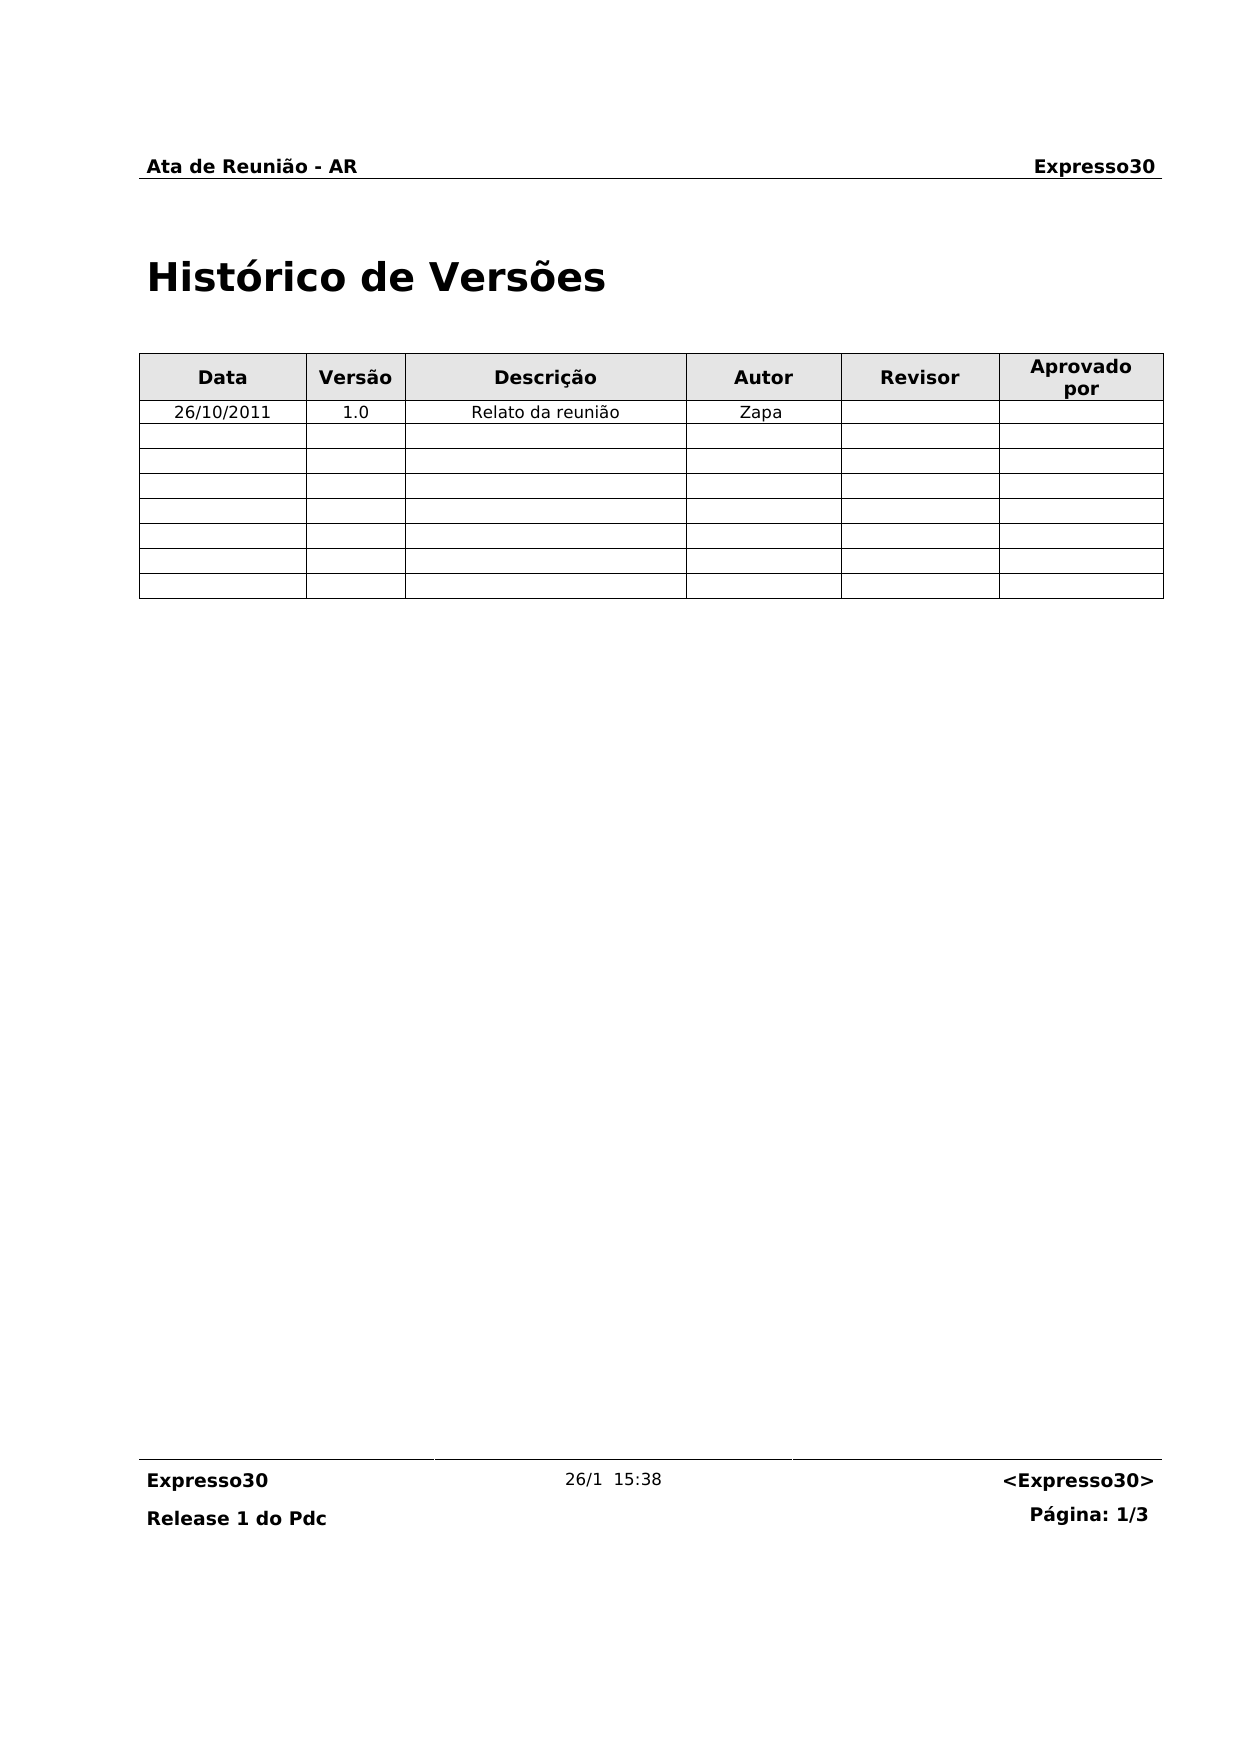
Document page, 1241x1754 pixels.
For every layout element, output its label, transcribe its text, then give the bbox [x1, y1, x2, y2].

table_cell [687, 499, 841, 523]
table_cell [406, 574, 686, 598]
table_header Histórico de Versões [139, 231, 1162, 301]
table_cell [842, 449, 999, 473]
table_cell [1000, 474, 1163, 498]
table_cell [406, 474, 686, 498]
table_header Data [140, 354, 306, 400]
table_cell 26/10/2011 [140, 401, 306, 423]
table_header Descrição [406, 354, 686, 400]
table_cell [1000, 449, 1163, 473]
table_cell [307, 449, 405, 473]
table_header Revisor [842, 354, 999, 400]
table_cell [140, 474, 306, 498]
table_header Versão [307, 354, 405, 400]
table_cell [406, 524, 686, 548]
table_cell [1000, 424, 1163, 448]
table_cell [140, 449, 306, 473]
table_cell Zapa [687, 401, 841, 423]
table_cell [842, 524, 999, 548]
table_cell [307, 574, 405, 598]
table_cell [406, 549, 686, 573]
table_cell [842, 574, 999, 598]
table_cell [1000, 524, 1163, 548]
table_cell [140, 499, 306, 523]
table_cell [842, 499, 999, 523]
table_cell [406, 449, 686, 473]
table_cell [687, 424, 841, 448]
table_cell [1000, 499, 1163, 523]
table_cell 1.0 [307, 401, 405, 423]
table_cell [406, 499, 686, 523]
table_cell [307, 549, 405, 573]
table_cell [307, 524, 405, 548]
table_cell [842, 424, 999, 448]
table_cell [307, 474, 405, 498]
table_cell [687, 549, 841, 573]
table_cell [687, 449, 841, 473]
table_cell [687, 574, 841, 598]
table_cell [406, 424, 686, 448]
table_cell [140, 424, 306, 448]
table_cell [1000, 401, 1163, 423]
table_cell [1000, 574, 1163, 598]
table_cell [1000, 549, 1163, 573]
table_cell [687, 474, 841, 498]
table_cell [140, 574, 306, 598]
table_header Autor [687, 354, 841, 400]
table_cell [307, 424, 405, 448]
table_cell [140, 549, 306, 573]
table_cell [842, 474, 999, 498]
table_cell [140, 524, 306, 548]
table_header Aprovado por [1000, 354, 1163, 400]
table_cell [842, 549, 999, 573]
table_cell [842, 401, 999, 423]
table_cell Relato da reunião [406, 401, 686, 423]
table_cell [307, 499, 405, 523]
table_cell [687, 524, 841, 548]
